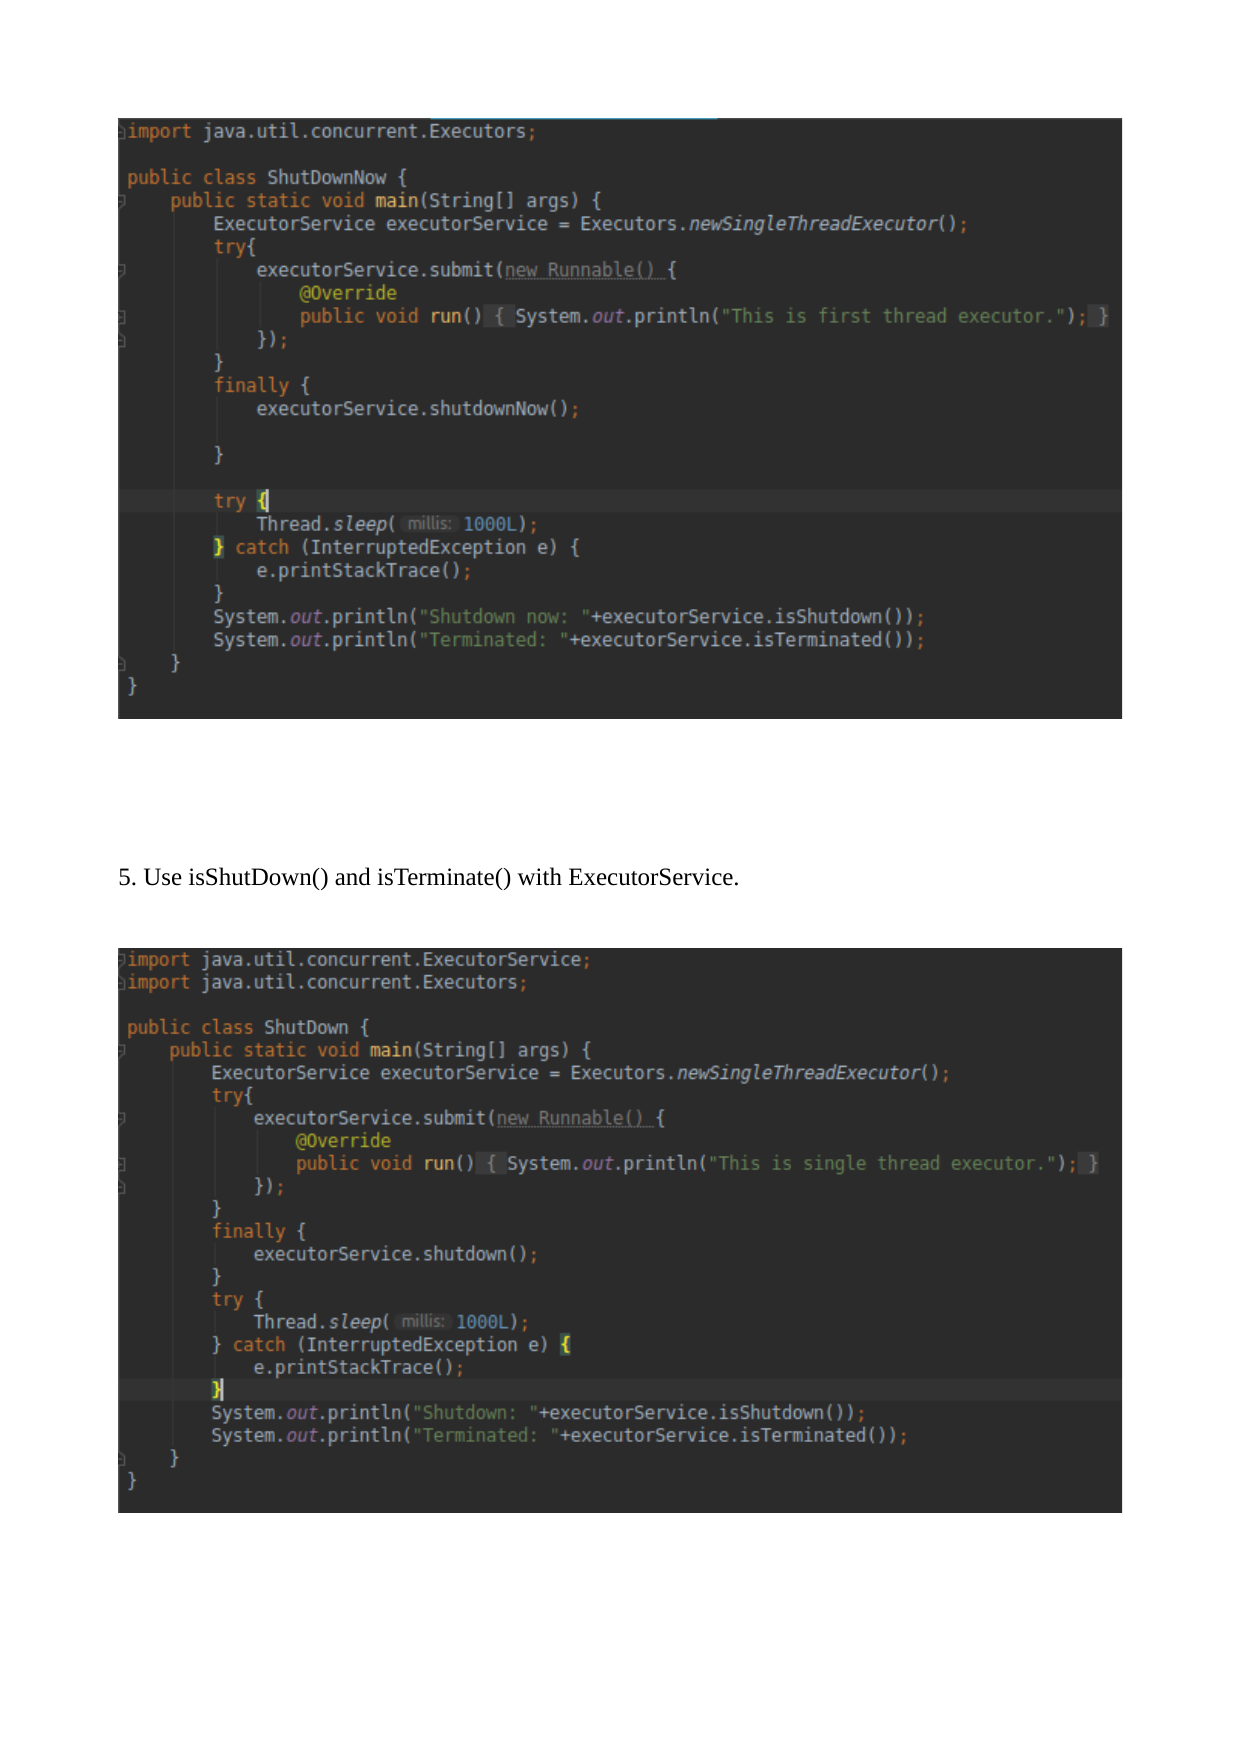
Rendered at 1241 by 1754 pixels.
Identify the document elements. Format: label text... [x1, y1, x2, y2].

text 5. Use isShutDown() and isTerminate() with ExecutorService. [118, 862, 1122, 891]
picture [118, 948, 1123, 1513]
picture [118, 118, 1123, 719]
